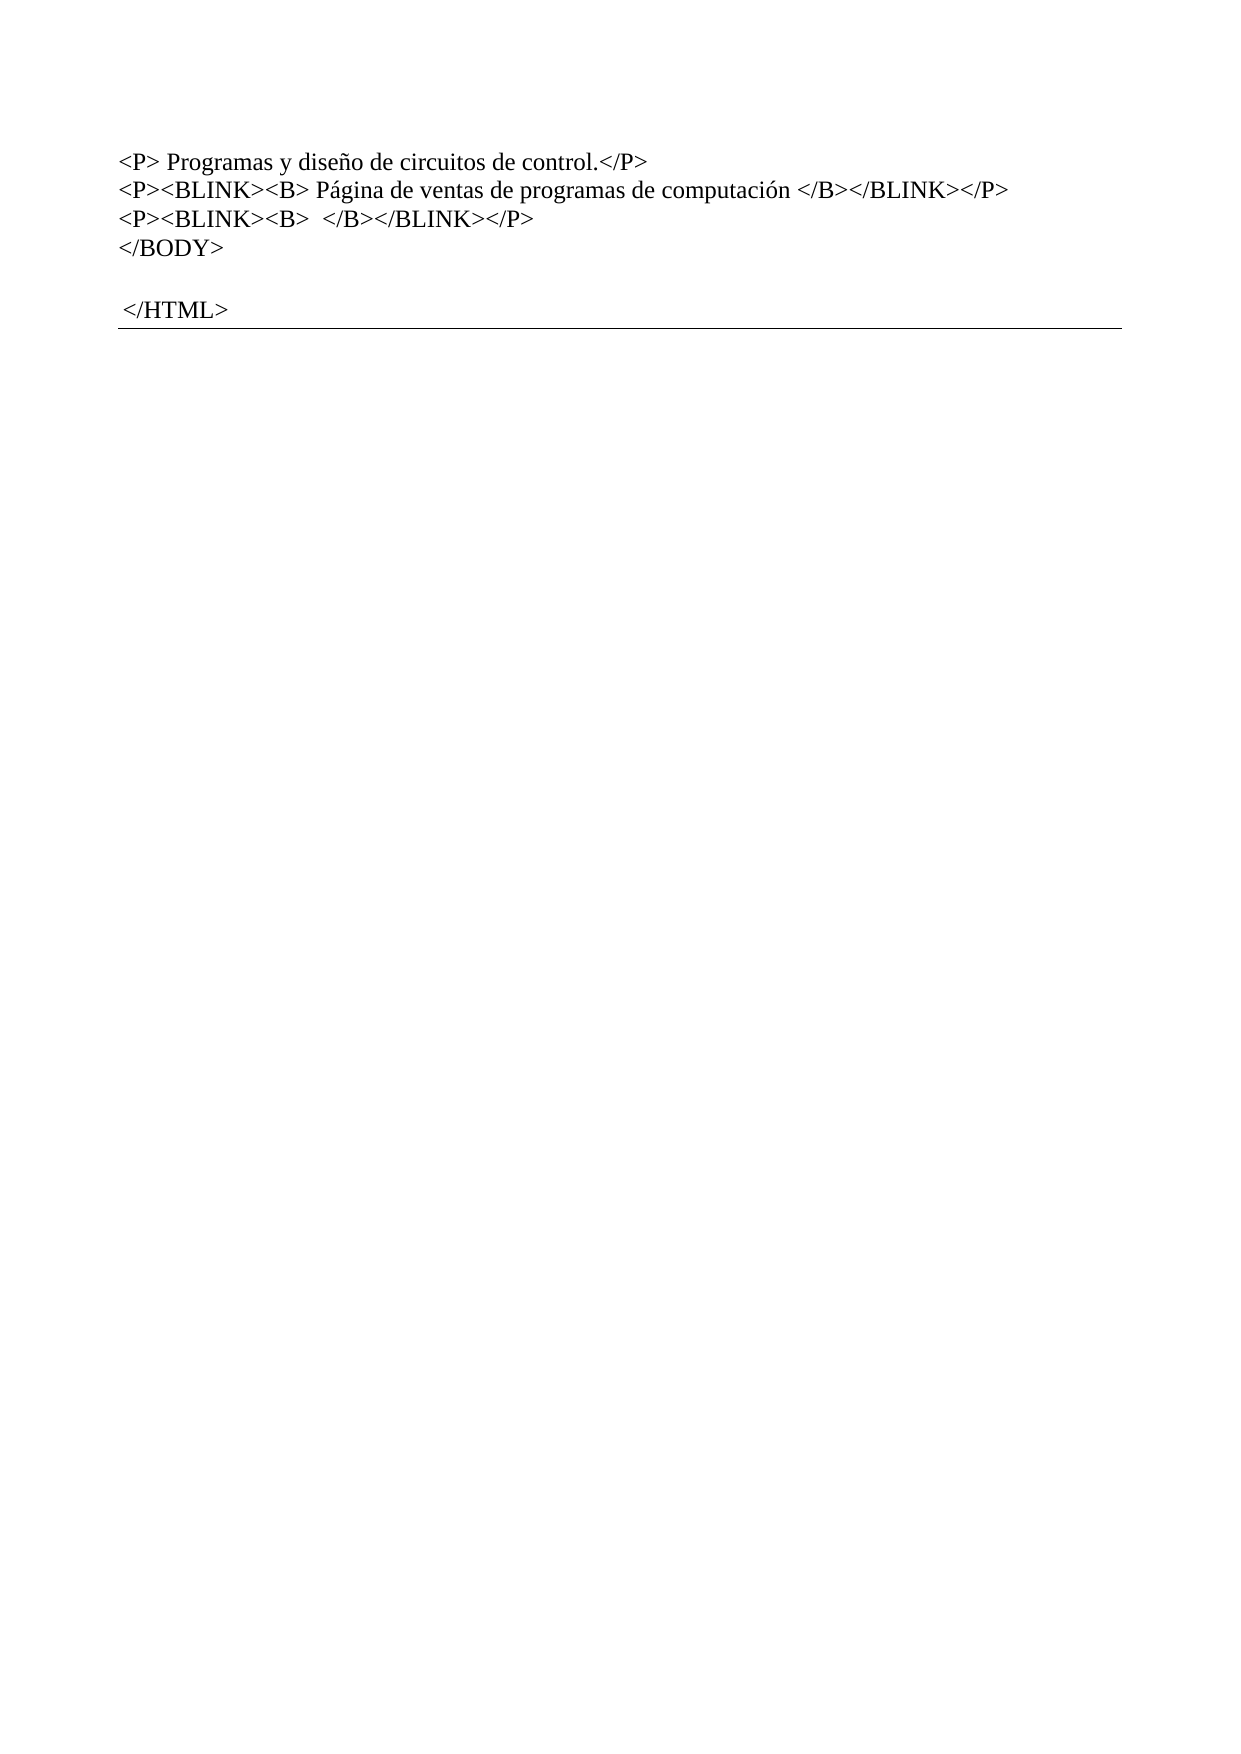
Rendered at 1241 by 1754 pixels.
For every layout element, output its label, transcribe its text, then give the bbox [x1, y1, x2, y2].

text <P><BLINK><B> </B></BLINK></P> [118, 204, 1122, 233]
text </BODY> [118, 233, 1122, 262]
text <P><BLINK><B> Página de ventas de programas de computación </B></BLINK></P> [118, 176, 1122, 204]
text </HTML> [118, 291, 1122, 328]
text <P> Programas y diseño de circuitos de control.</P> [118, 147, 1122, 176]
